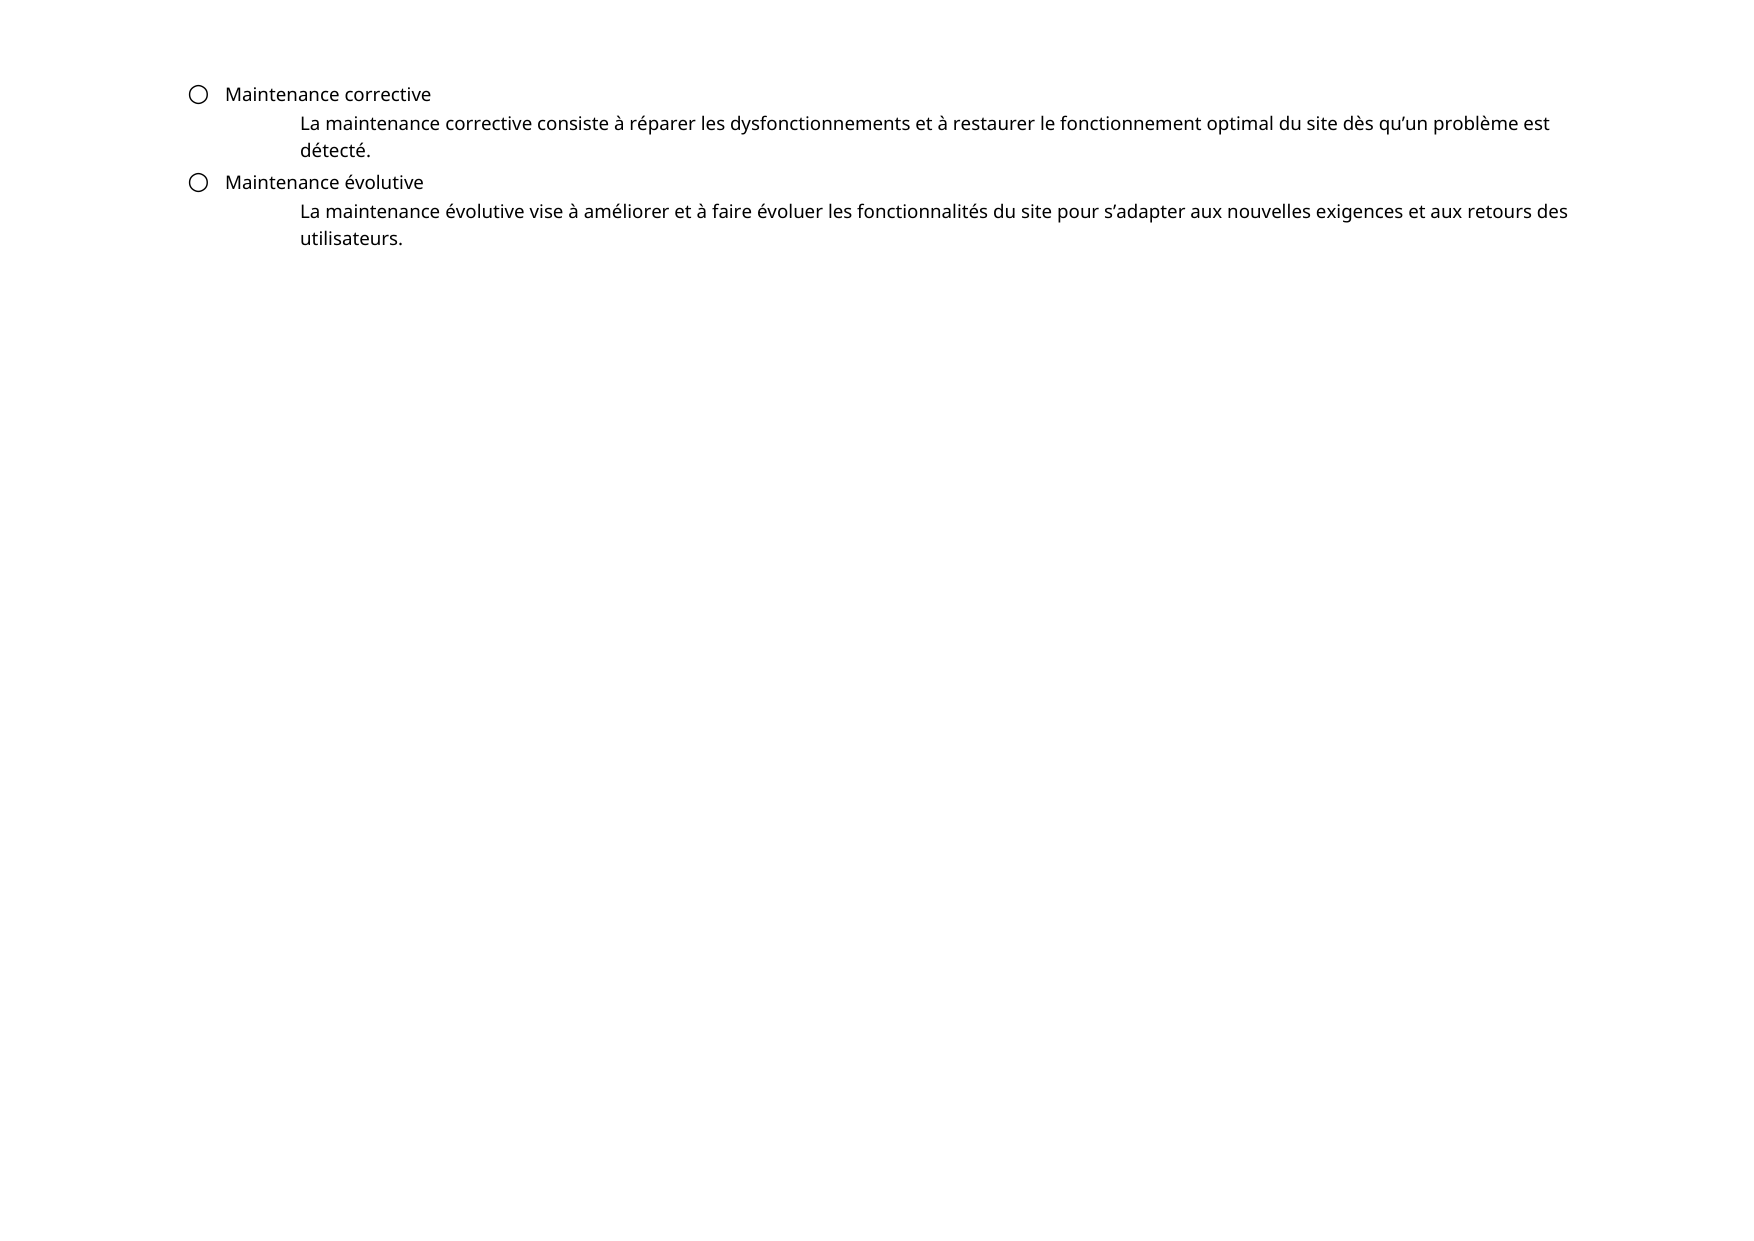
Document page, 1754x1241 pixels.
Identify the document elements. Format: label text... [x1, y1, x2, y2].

text La maintenance évolutive vise à améliorer et à faire évoluer les fonctionnalités du site pour s’adapter aux nouvelles exigences et aux retours des utilisateurs. [225, 197, 1679, 251]
list Maintenance corrective [187, 75, 1679, 109]
text La maintenance corrective consiste à réparer les dysfonctionnements et à restaurer le fonctionnement optimal du site dès qu’un problème est détecté. [225, 109, 1679, 163]
list Maintenance évolutive [187, 163, 1679, 197]
